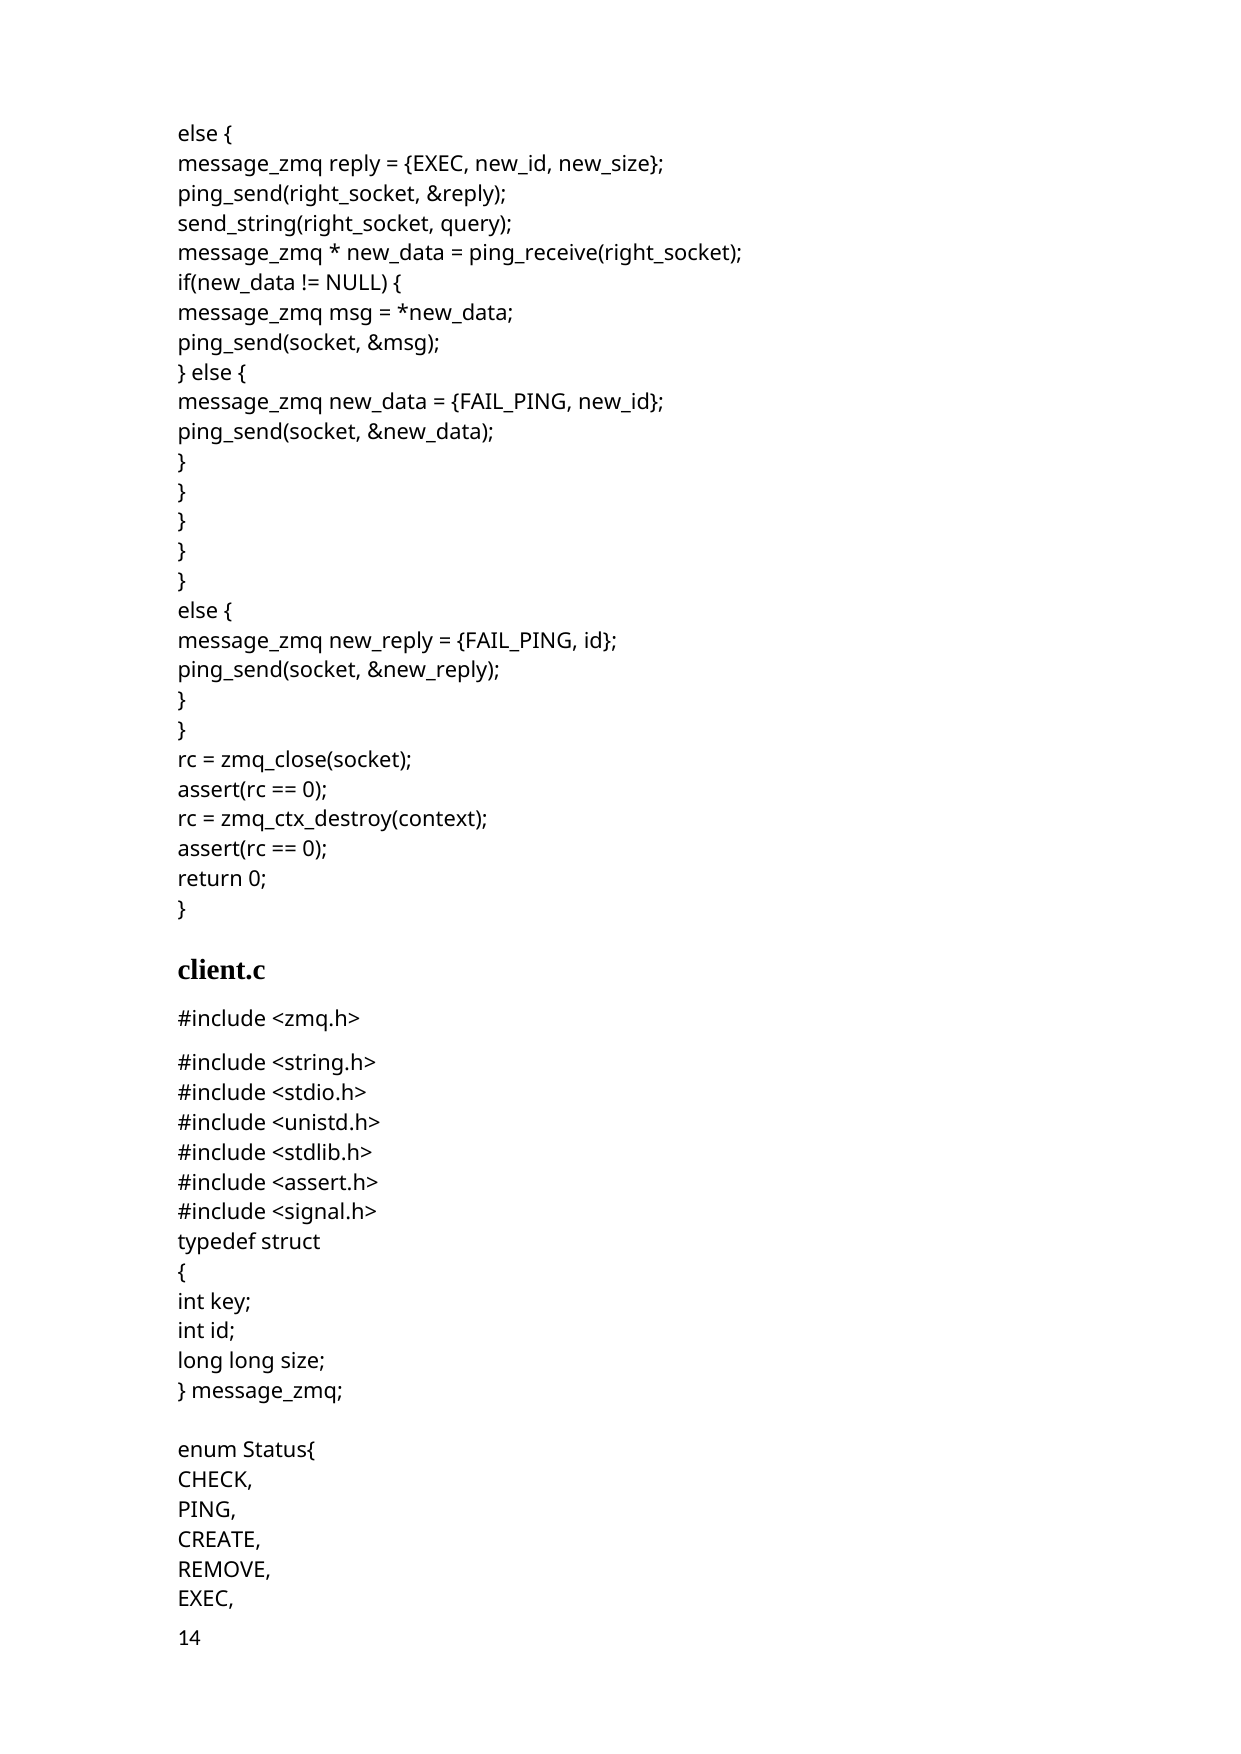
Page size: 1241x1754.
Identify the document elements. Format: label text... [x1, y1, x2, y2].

text } [177, 684, 1152, 714]
text int id; [177, 1315, 1152, 1345]
text return 0; [177, 863, 1152, 893]
text typedef struct [177, 1226, 1152, 1256]
text #include <assert.h> [177, 1166, 1152, 1196]
text message_zmq * new_data = ping_receive(right_socket); [177, 237, 1152, 267]
text message_zmq new_reply = {FAIL_PING, id}; [177, 624, 1152, 654]
text long long size; [177, 1345, 1152, 1375]
text send_string(right_socket, query); [177, 207, 1152, 237]
text } [177, 535, 1152, 565]
text if(new_data != NULL) { [177, 267, 1152, 297]
text else { [177, 595, 1152, 624]
text rc = zmq_ctx_destroy(context); [177, 803, 1152, 833]
text ping_send(socket, &new_data); [177, 416, 1152, 446]
text ping_send(socket, &new_reply); [177, 654, 1152, 684]
text assert(rc == 0); [177, 773, 1152, 803]
text ping_send(right_socket, &reply); [177, 178, 1152, 207]
text #include <zmq.h> [177, 1003, 1152, 1032]
text CREATE, [177, 1524, 1152, 1554]
text message_zmq reply = {EXEC, new_id, new_size}; [177, 148, 1152, 178]
text message_zmq new_data = {FAIL_PING, new_id}; [177, 386, 1152, 416]
text } [177, 446, 1152, 476]
text #include <stdlib.h> [177, 1137, 1152, 1166]
text REMOVE, [177, 1554, 1152, 1583]
text } [177, 565, 1152, 595]
text } [177, 714, 1152, 744]
text { [177, 1256, 1152, 1286]
text PING, [177, 1494, 1152, 1524]
text client.c [177, 952, 1152, 986]
text } [177, 505, 1152, 535]
text int key; [177, 1286, 1152, 1315]
text #include <stdio.h> [177, 1077, 1152, 1107]
text EXEC, [177, 1583, 1152, 1613]
text enum Status{ [177, 1434, 1152, 1464]
text assert(rc == 0); [177, 833, 1152, 863]
text #include <string.h> [177, 1047, 1152, 1077]
text rc = zmq_close(socket); [177, 744, 1152, 773]
text } else { [177, 356, 1152, 386]
text CHECK, [177, 1464, 1152, 1494]
text ping_send(socket, &msg); [177, 327, 1152, 356]
text } message_zmq; [177, 1375, 1152, 1405]
text #include <unistd.h> [177, 1107, 1152, 1137]
text } [177, 893, 1152, 922]
text else { [177, 118, 1152, 148]
text #include <signal.h> [177, 1196, 1152, 1226]
text message_zmq msg = *new_data; [177, 297, 1152, 327]
text } [177, 476, 1152, 505]
